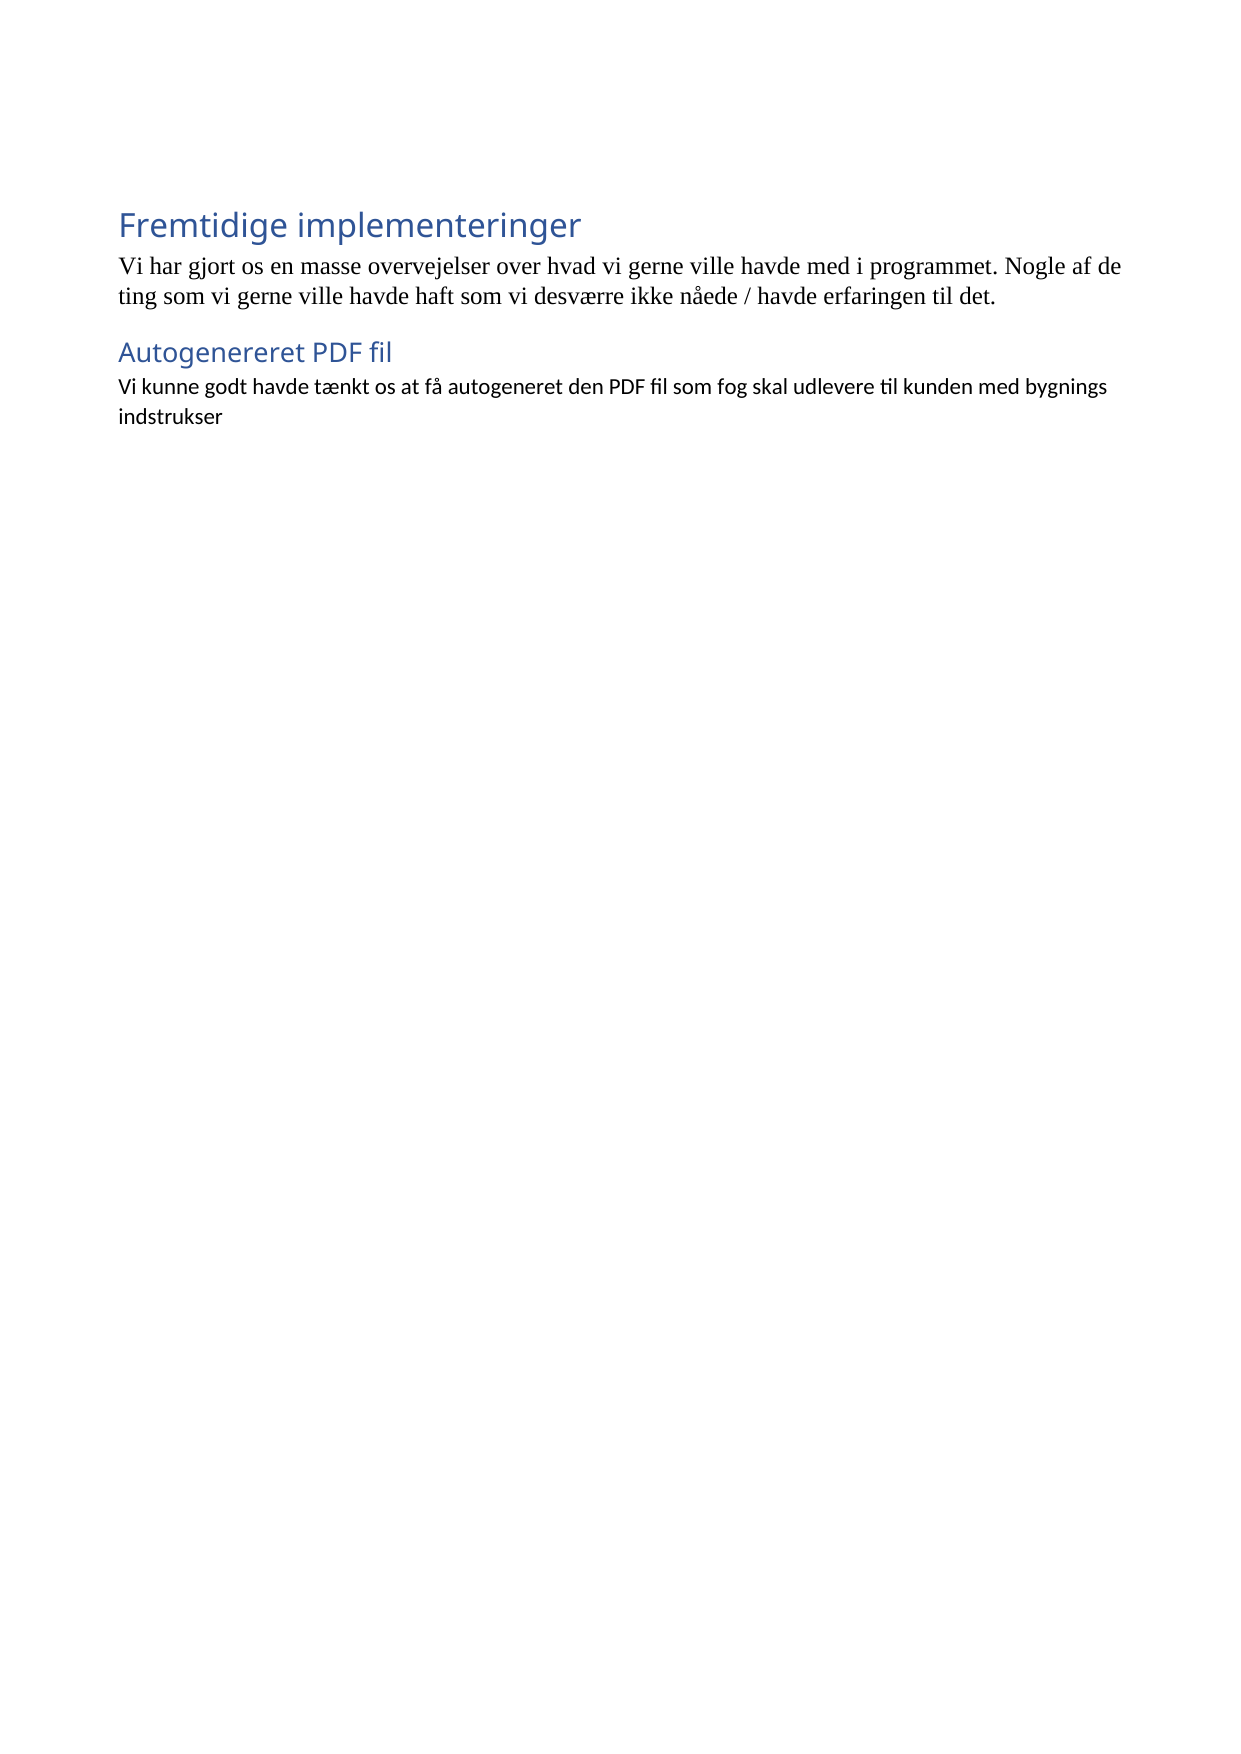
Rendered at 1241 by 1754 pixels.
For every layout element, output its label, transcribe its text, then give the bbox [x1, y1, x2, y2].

subtitle Autogenereret PDF fil [118, 333, 1122, 370]
text Vi kunne godt havde tænkt os at få autogeneret den PDF fil som fog skal udlevere til kunden med bygnings indstrukser [118, 372, 1122, 430]
subtitle Fremtidige implementeringer [118, 202, 1122, 248]
text Vi har gjort os en masse overvejelser over hvad vi gerne ville havde med i programmet. Nogle af de ting som vi gerne ville havde haft som vi desværre ikke nåede / havde erfaringen til det. [118, 251, 1122, 310]
